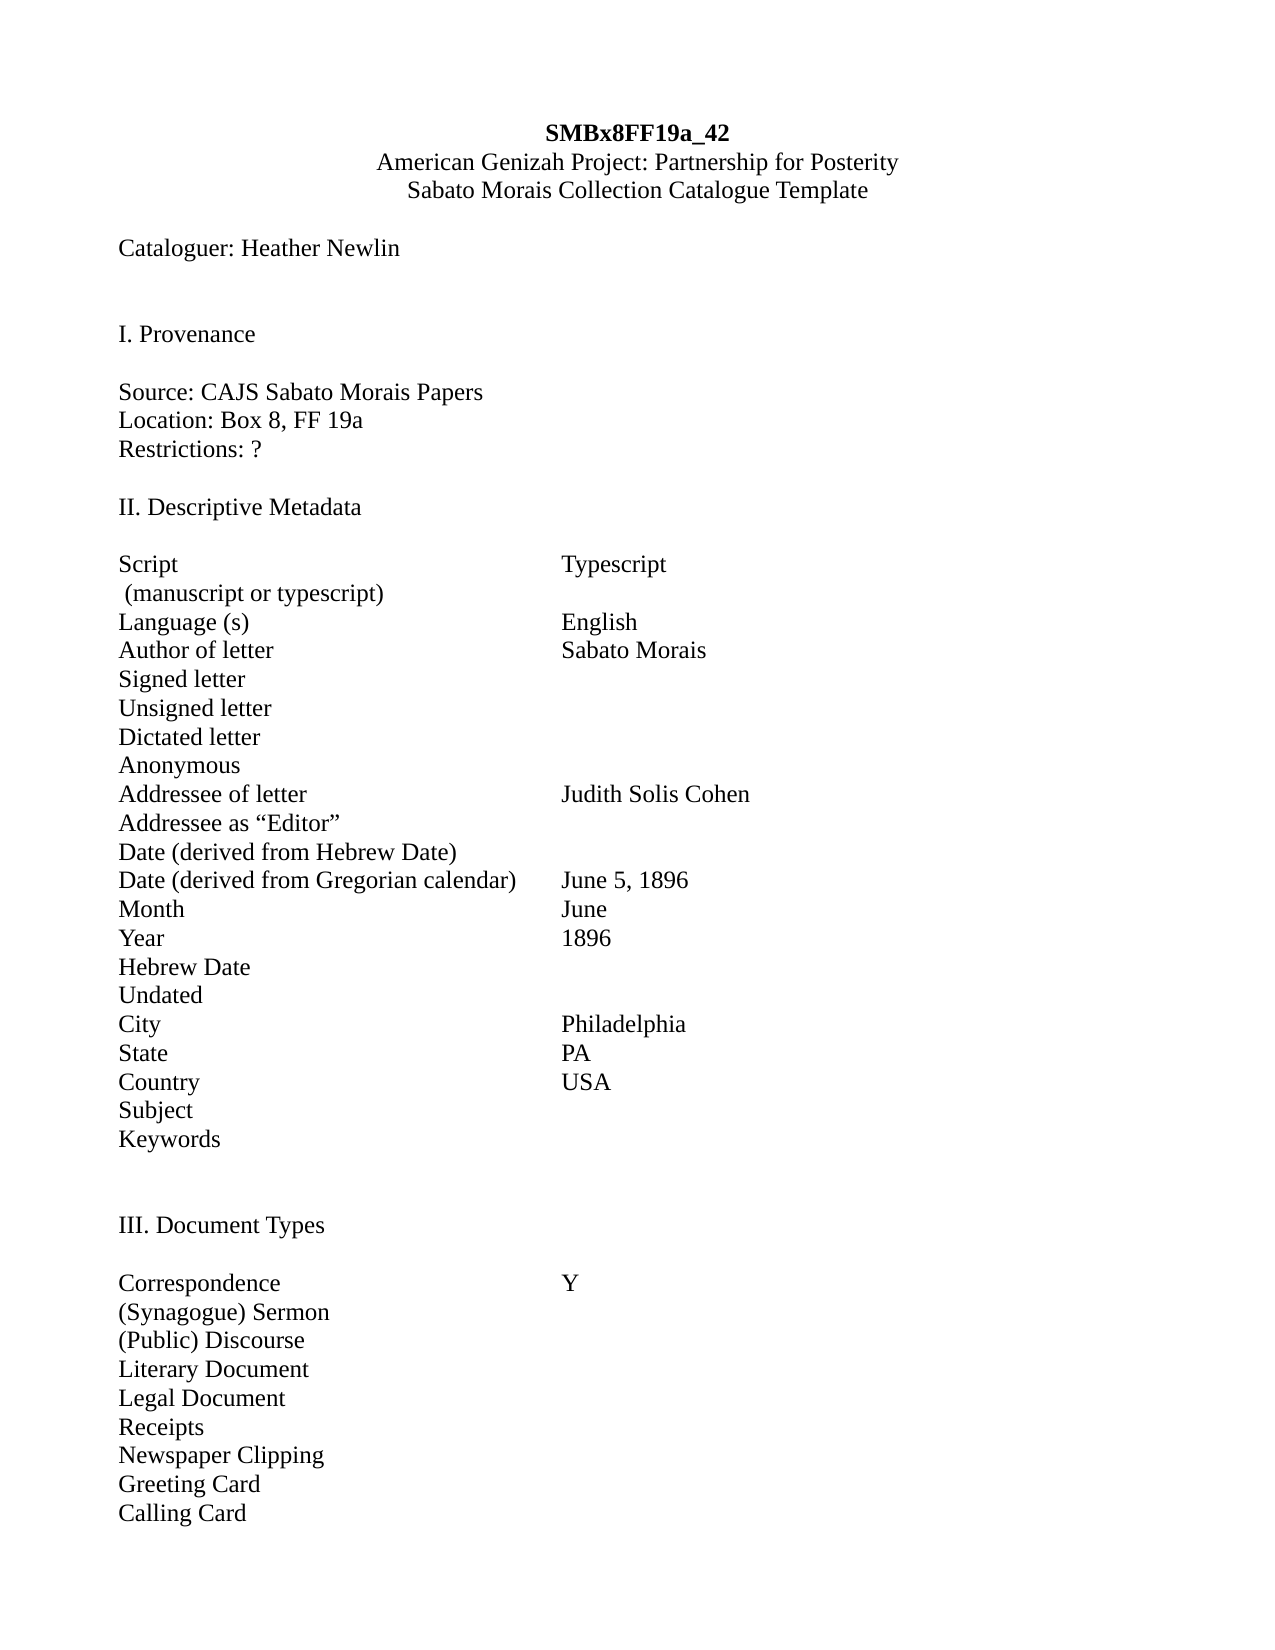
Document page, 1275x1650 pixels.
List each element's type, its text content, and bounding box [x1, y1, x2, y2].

text Signed letter [118, 664, 1157, 693]
text Greeting Card [118, 1469, 1157, 1498]
text Language (s) English [118, 607, 1157, 636]
text Location: Box 8, FF 19a [118, 406, 1157, 434]
text Restrictions: ? [118, 434, 1157, 463]
text Receipts [118, 1412, 1157, 1441]
text (Public) Discourse [118, 1326, 1157, 1354]
text Addressee as “Editor” [118, 808, 1157, 837]
text Hebrew Date [118, 952, 1157, 981]
text Cataloguer: Heather Newlin [118, 233, 1157, 262]
text Undated [118, 981, 1157, 1009]
text (manuscript or typescript) [118, 578, 1157, 607]
text Legal Document [118, 1383, 1157, 1412]
text Keywords [118, 1124, 1157, 1153]
text Country USA [118, 1067, 1157, 1096]
text Author of letter Sabato Morais [118, 636, 1157, 664]
text SMBx8FF19a_42 [118, 118, 1157, 147]
text Source: CAJS Sabato Morais Papers [118, 377, 1157, 406]
text Correspondence Y [118, 1268, 1157, 1297]
text I. Provenance [118, 319, 1157, 348]
text Date (derived from Gregorian calendar) June 5, 1896 [118, 866, 1157, 894]
text Unsigned letter [118, 693, 1157, 722]
text Newspaper Clipping [118, 1441, 1157, 1469]
text State PA [118, 1038, 1157, 1067]
text III. Document Types [118, 1211, 1157, 1239]
text Dictated letter [118, 722, 1157, 751]
text American Genizah Project: Partnership for Posterity [118, 147, 1157, 176]
text Month June [118, 894, 1157, 923]
text Subject [118, 1096, 1157, 1124]
text City Philadelphia [118, 1009, 1157, 1038]
text Year 1896 [118, 923, 1157, 952]
text Sabato Morais Collection Catalogue Template [118, 176, 1157, 204]
text II. Descriptive Metadata [118, 492, 1157, 521]
text Addressee of letter Judith Solis Cohen [118, 779, 1157, 808]
text Calling Card [118, 1498, 1157, 1527]
text (Synagogue) Sermon [118, 1297, 1157, 1326]
text Anonymous [118, 751, 1157, 779]
text Script Typescript [118, 549, 1157, 578]
text Literary Document [118, 1354, 1157, 1383]
text Date (derived from Hebrew Date) [118, 837, 1157, 866]
